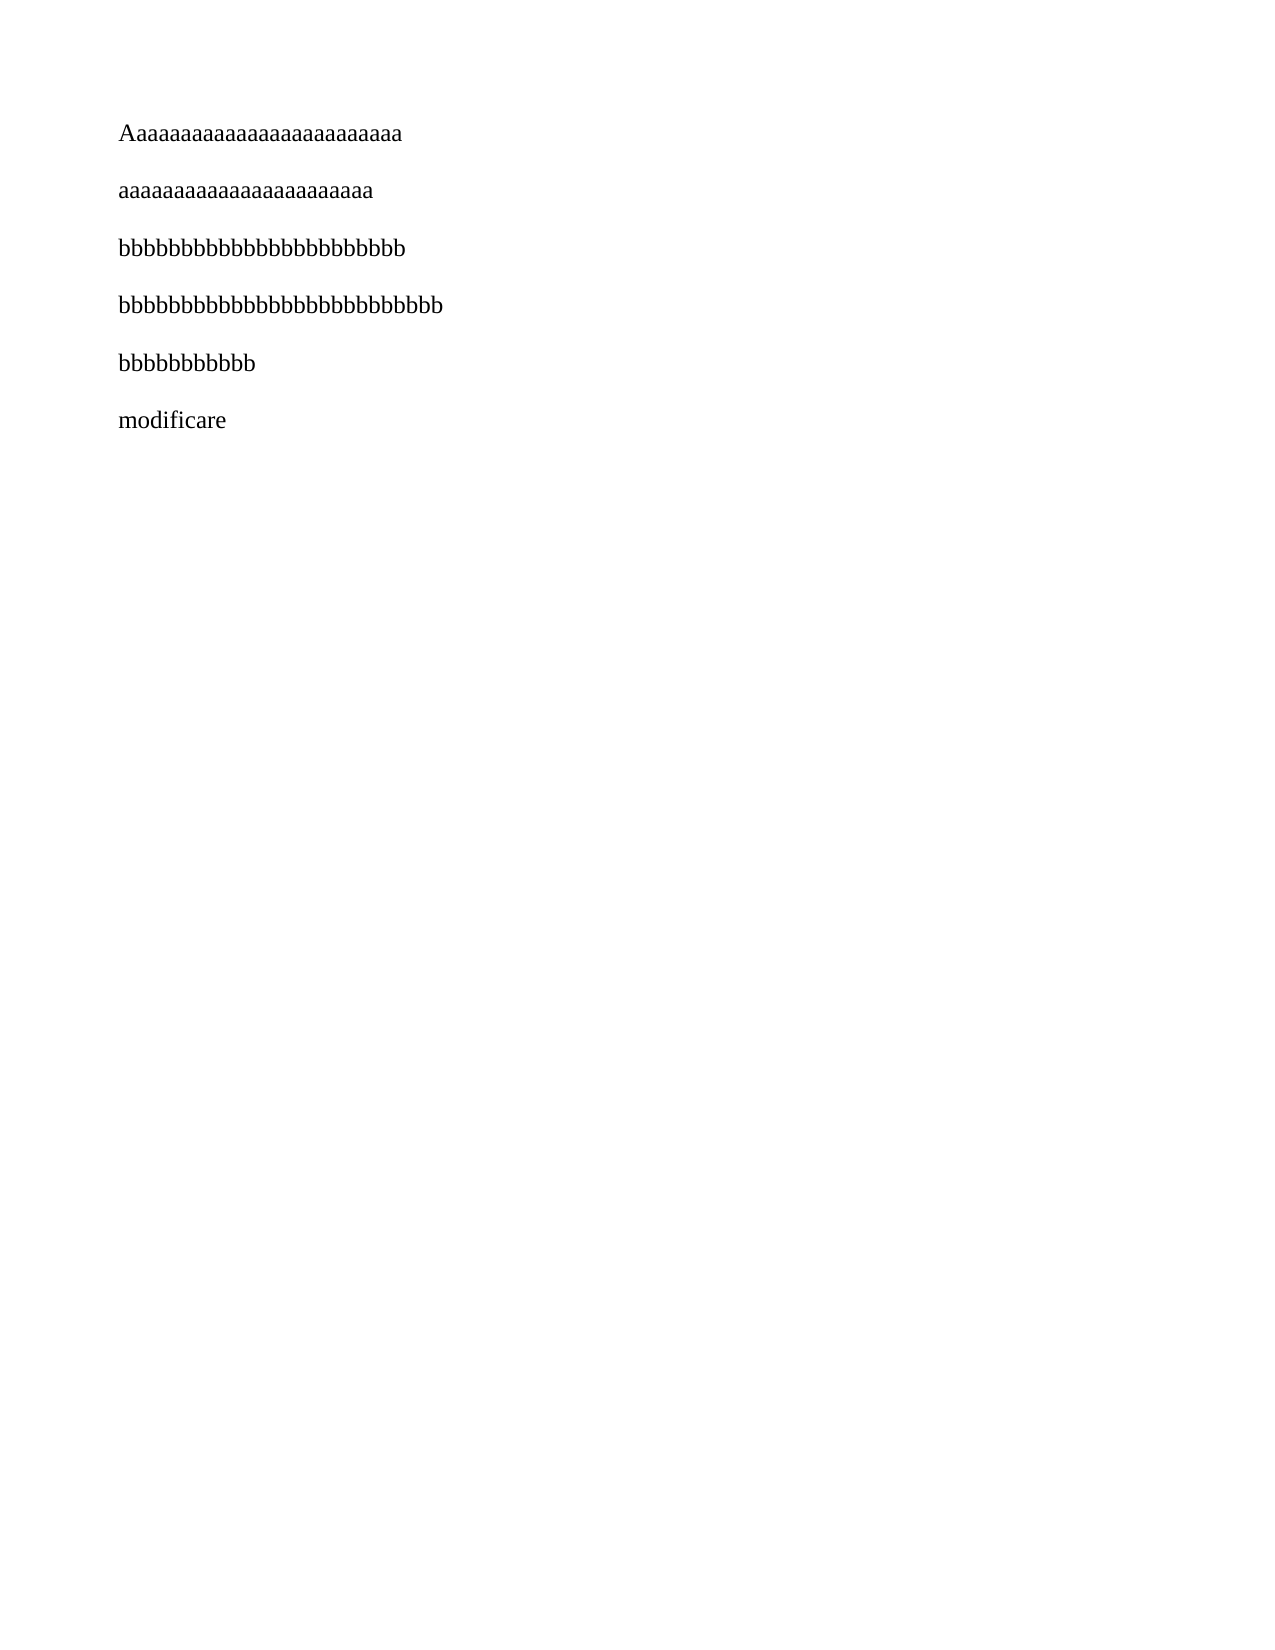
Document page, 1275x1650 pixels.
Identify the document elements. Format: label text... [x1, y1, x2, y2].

text bbbbbbbbbbbbbbbbbbbbbbbbbb [118, 291, 1157, 319]
text bbbbbbbbbbb [118, 348, 1157, 377]
text aaaaaaaaaaaaaaaaaaaaaaa [118, 176, 1157, 204]
text modificare [118, 406, 1157, 434]
text Aaaaaaaaaaaaaaaaaaaaaaaaa [118, 118, 1157, 147]
text bbbbbbbbbbbbbbbbbbbbbbb [118, 233, 1157, 262]
